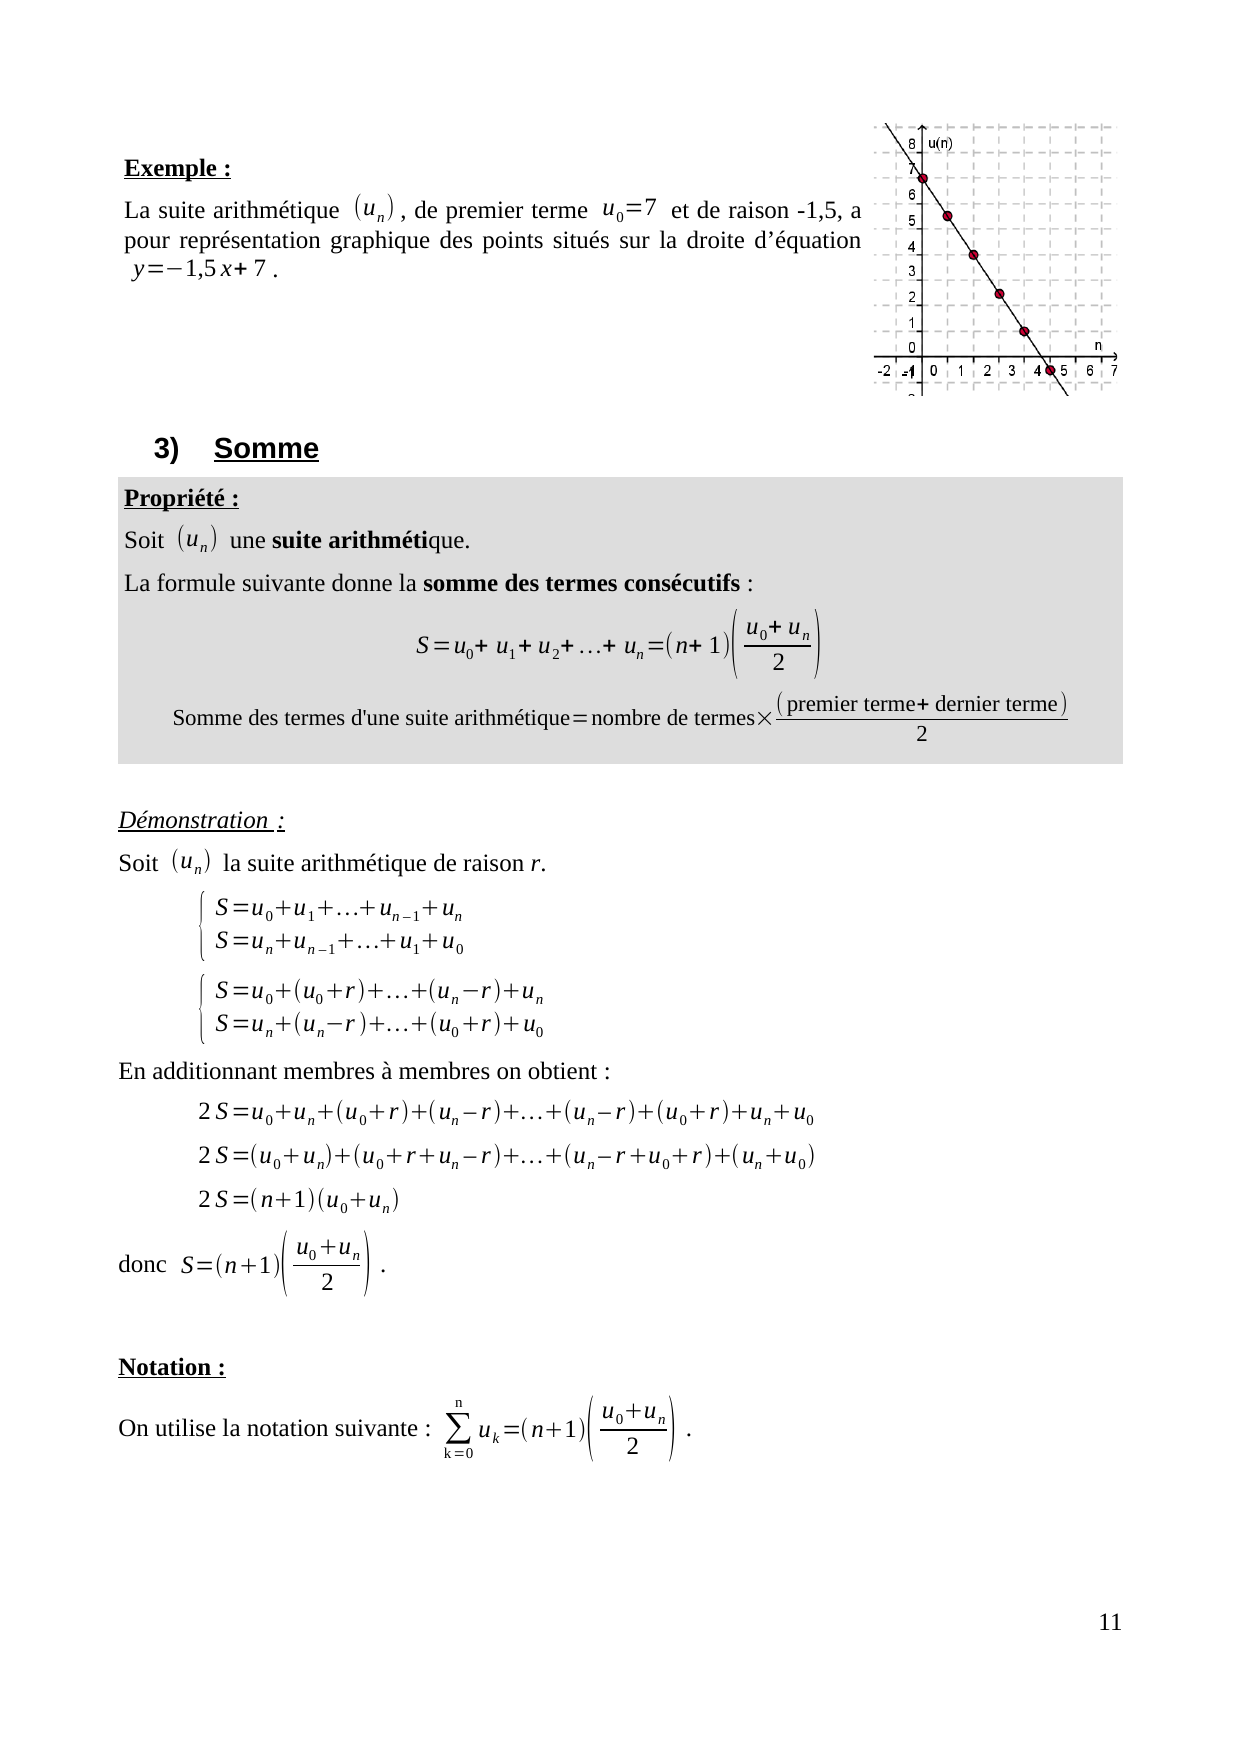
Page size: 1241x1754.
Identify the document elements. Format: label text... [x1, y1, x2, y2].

table_header [868, 118, 1123, 406]
subtitle Somme [153, 431, 1122, 465]
text Notation : [118, 1352, 1122, 1381]
table_header Exemple : La suite arithmétique , de premier terme et de raison -1,5, a pour représentation graphique des points situés sur la droite d’équation . [118, 118, 868, 406]
text donc . [118, 1229, 1122, 1298]
text On utilise la notation suivante : . [118, 1393, 1122, 1462]
text Soit la suite arithmétique de raison r. [118, 847, 1122, 878]
table_header Propriété : Soit une suite arithmétique. La formule suivante donne la somme des termes consécutifs : [118, 477, 1123, 764]
text En additionnant membres à membres on obtient : [118, 1056, 1122, 1085]
text Démonstration : [118, 805, 1122, 834]
